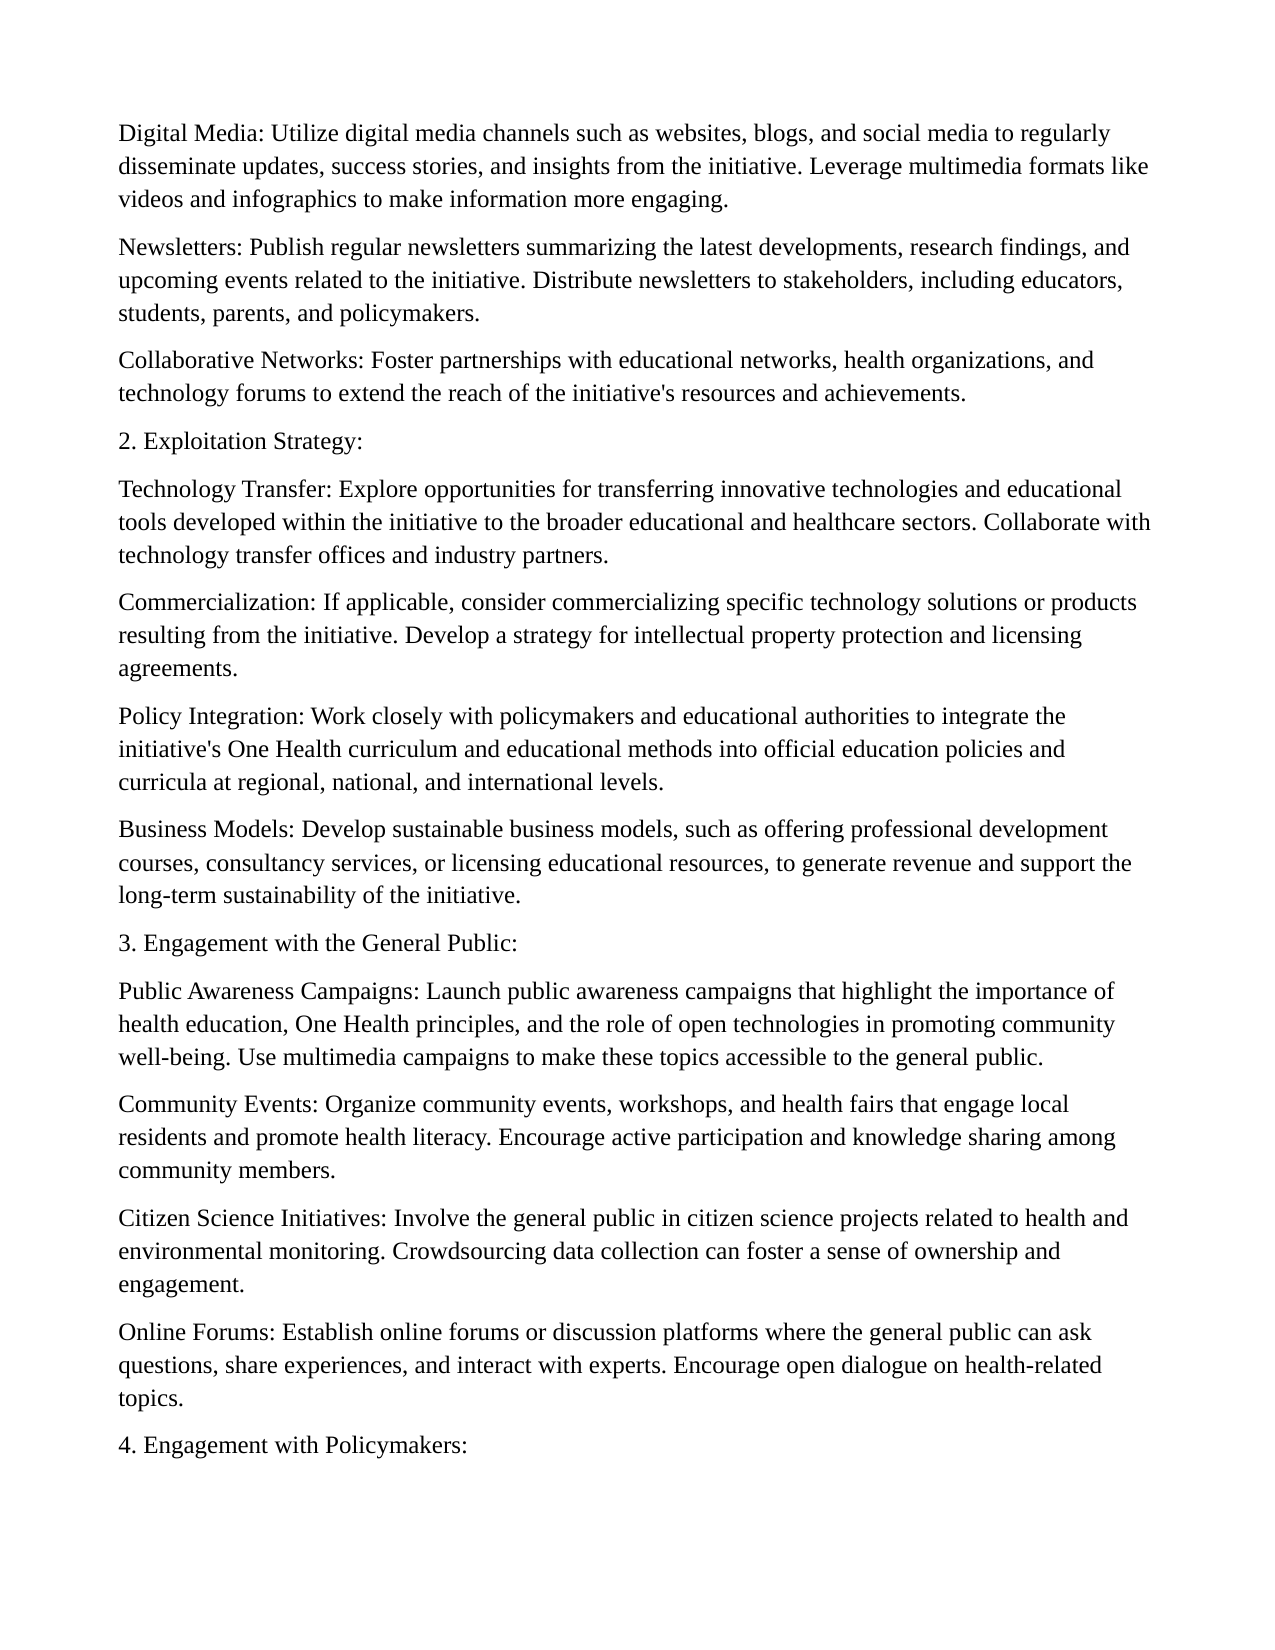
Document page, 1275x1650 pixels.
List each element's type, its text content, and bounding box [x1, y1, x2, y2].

text Business Models: Develop sustainable business models, such as offering professional development courses, consultancy services, or licensing educational resources, to generate revenue and support the long-term sustainability of the initiative. [118, 814, 1157, 909]
text Public Awareness Campaigns: Launch public awareness campaigns that highlight the importance of health education, One Health principles, and the role of open technologies in promoting community well-being. Use multimedia campaigns to make these topics accessible to the general public. [118, 976, 1157, 1071]
text Community Events: Organize community events, workshops, and health fairs that engage local residents and promote health literacy. Encourage active participation and knowledge sharing among community members. [118, 1089, 1157, 1184]
text Policy Integration: Work closely with policymakers and educational authorities to integrate the initiative's One Health curriculum and educational methods into official education policies and curricula at regional, national, and international levels. [118, 701, 1157, 796]
text 4. Engagement with Policymakers: [118, 1430, 1157, 1459]
text Technology Transfer: Explore opportunities for transferring innovative technologies and educational tools developed within the initiative to the broader educational and healthcare sectors. Collaborate with technology transfer offices and industry partners. [118, 474, 1157, 568]
text Commercialization: If applicable, consider commercializing specific technology solutions or products resulting from the initiative. Develop a strategy for intellectual property protection and licensing agreements. [118, 587, 1157, 682]
text Newsletters: Publish regular newsletters summarizing the latest developments, research findings, and upcoming events related to the initiative. Distribute newsletters to stakeholders, including educators, students, parents, and policymakers. [118, 232, 1157, 327]
text Online Forums: Establish online forums or discussion platforms where the general public can ask questions, share experiences, and interact with experts. Encourage open dialogue on health-related topics. [118, 1317, 1157, 1412]
text Digital Media: Utilize digital media channels such as websites, blogs, and social media to regularly disseminate updates, success stories, and insights from the initiative. Leverage multimedia formats like videos and infographics to make information more engaging. [118, 118, 1157, 213]
text Citizen Science Initiatives: Involve the general public in citizen science projects related to health and environmental monitoring. Crowdsourcing data collection can foster a sense of ownership and engagement. [118, 1203, 1157, 1298]
text Collaborative Networks: Foster partnerships with educational networks, health organizations, and technology forums to extend the reach of the initiative's resources and achievements. [118, 345, 1157, 407]
text 2. Exploitation Strategy: [118, 426, 1157, 455]
text 3. Engagement with the General Public: [118, 928, 1157, 957]
